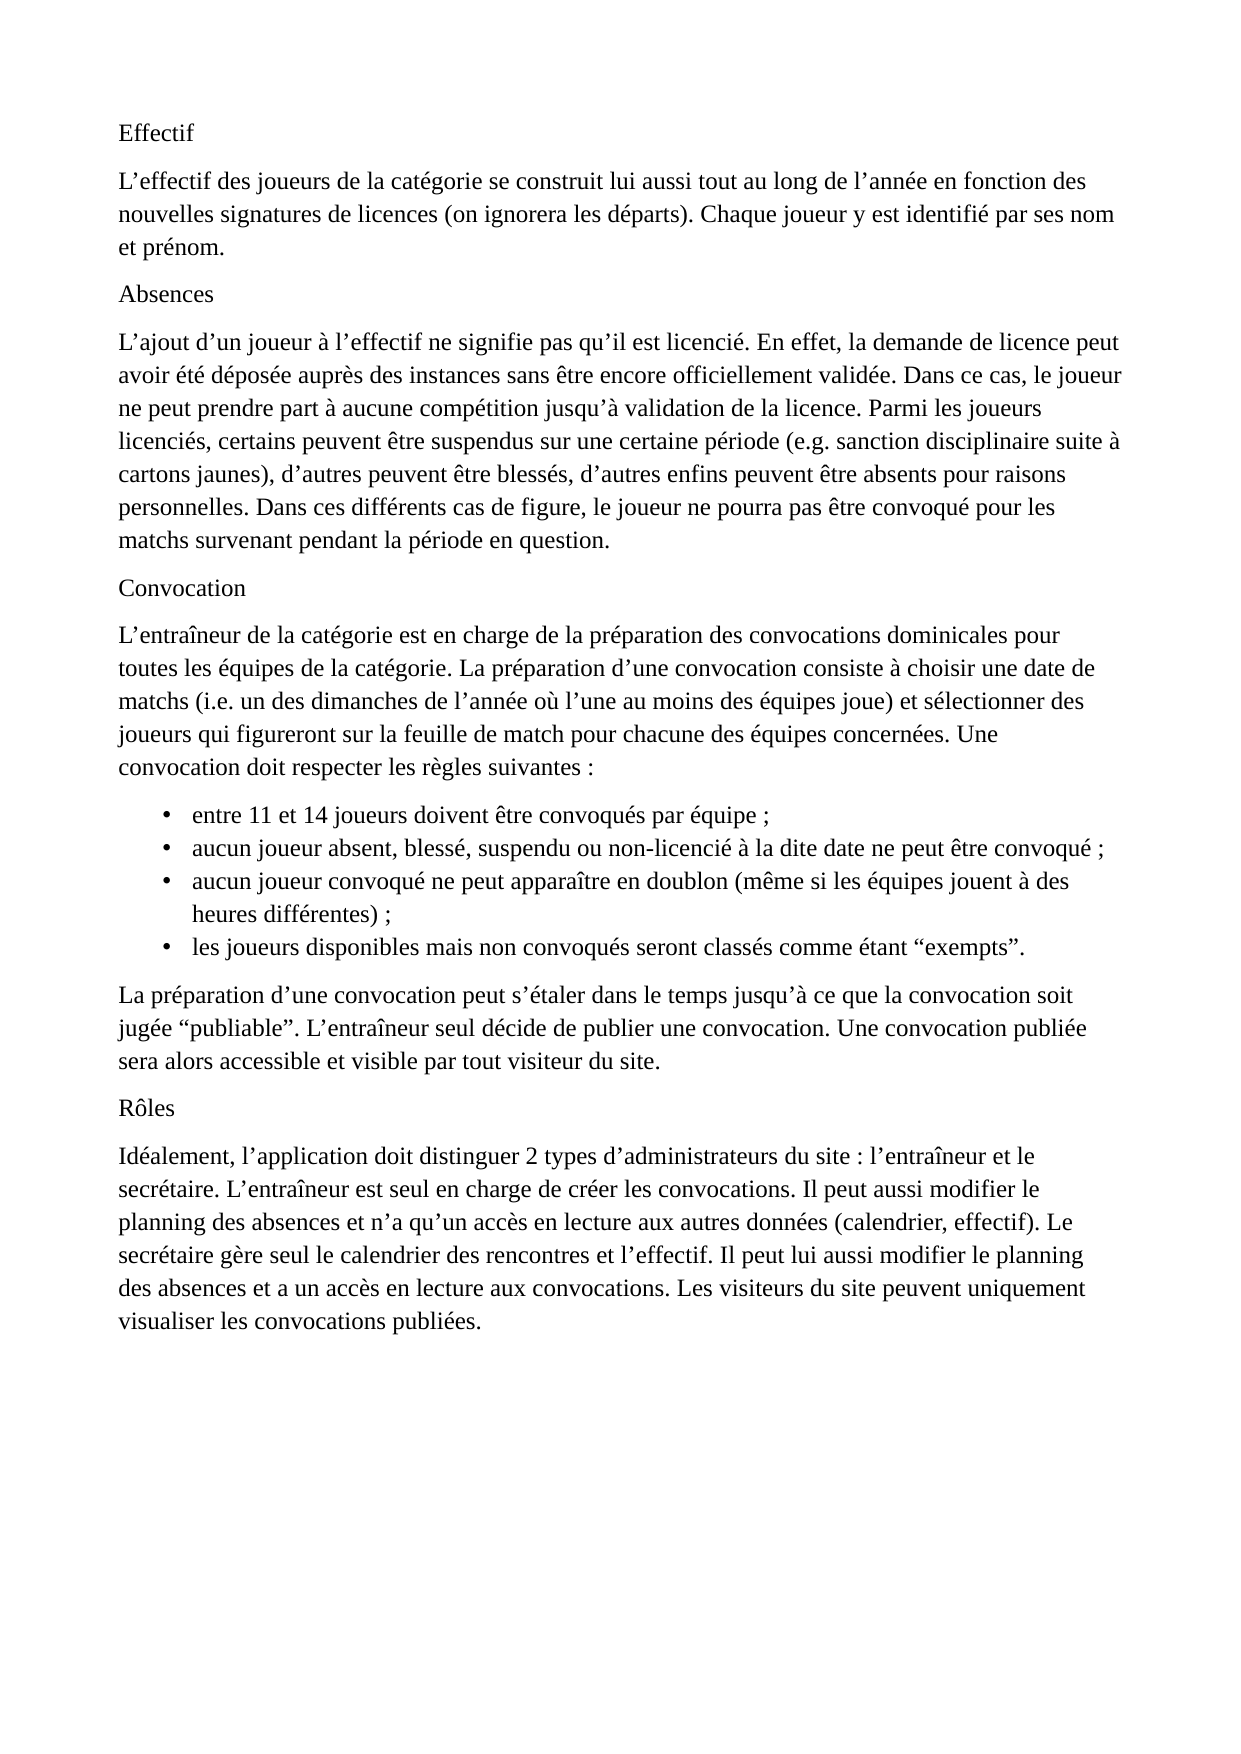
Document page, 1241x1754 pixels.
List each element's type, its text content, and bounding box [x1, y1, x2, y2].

text Convocation [118, 573, 1122, 601]
list les joueurs disponibles mais non convoqués seront classés comme étant “exempts”. [162, 932, 1122, 961]
text Absences [118, 279, 1122, 308]
text La préparation d’une convocation peut s’étaler dans le temps jusqu’à ce que la convocation soit jugée “publiable”. L’entraîneur seul décide de publier une convocation. Une convocation publiée sera alors accessible et visible par tout visiteur du site. [118, 980, 1122, 1074]
text Rôles [118, 1093, 1122, 1122]
text Effectif [118, 118, 1122, 147]
text L’ajout d’un joueur à l’effectif ne signifie pas qu’il est licencié. En effet, la demande de licence peut avoir été déposée auprès des instances sans être encore officiellement validée. Dans ce cas, le joueur ne peut prendre part à aucune compétition jusqu’à validation de la licence. Parmi les joueurs licenciés, certains peuvent être suspendus sur une certaine période (e.g. sanction disciplinaire suite à cartons jaunes), d’autres peuvent être blessés, d’autres enfins peuvent être absents pour raisons personnelles. Dans ces différents cas de figure, le joueur ne pourra pas être convoqué pour les matchs survenant pendant la période en question. [118, 327, 1122, 554]
text Idéalement, l’application doit distinguer 2 types d’administrateurs du site : l’entraîneur et le secrétaire. L’entraîneur est seul en charge de créer les convocations. Il peut aussi modifier le planning des absences et n’a qu’un accès en lecture aux autres données (calendrier, effectif). Le secrétaire gère seul le calendrier des rencontres et l’effectif. Il peut lui aussi modifier le planning des absences et a un accès en lecture aux convocations. Les visiteurs du site peuvent uniquement visualiser les convocations publiées. [118, 1141, 1122, 1335]
list entre 11 et 14 joueurs doivent être convoqués par équipe ; [162, 800, 1122, 829]
text L’entraîneur de la catégorie est en charge de la préparation des convocations dominicales pour toutes les équipes de la catégorie. La préparation d’une convocation consiste à choisir une date de matchs (i.e. un des dimanches de l’année où l’une au moins des équipes joue) et sélectionner des joueurs qui figureront sur la feuille de match pour chacune des équipes concernées. Une convocation doit respecter les règles suivantes : [118, 620, 1122, 781]
list aucun joueur convoqué ne peut apparaître en doublon (même si les équipes jouent à des heures différentes) ; [162, 866, 1122, 928]
list aucun joueur absent, blessé, suspendu ou non-licencié à la dite date ne peut être convoqué ; [162, 833, 1122, 862]
text L’effectif des joueurs de la catégorie se construit lui aussi tout au long de l’année en fonction des nouvelles signatures de licences (on ignorera les départs). Chaque joueur y est identifié par ses nom et prénom. [118, 166, 1122, 261]
